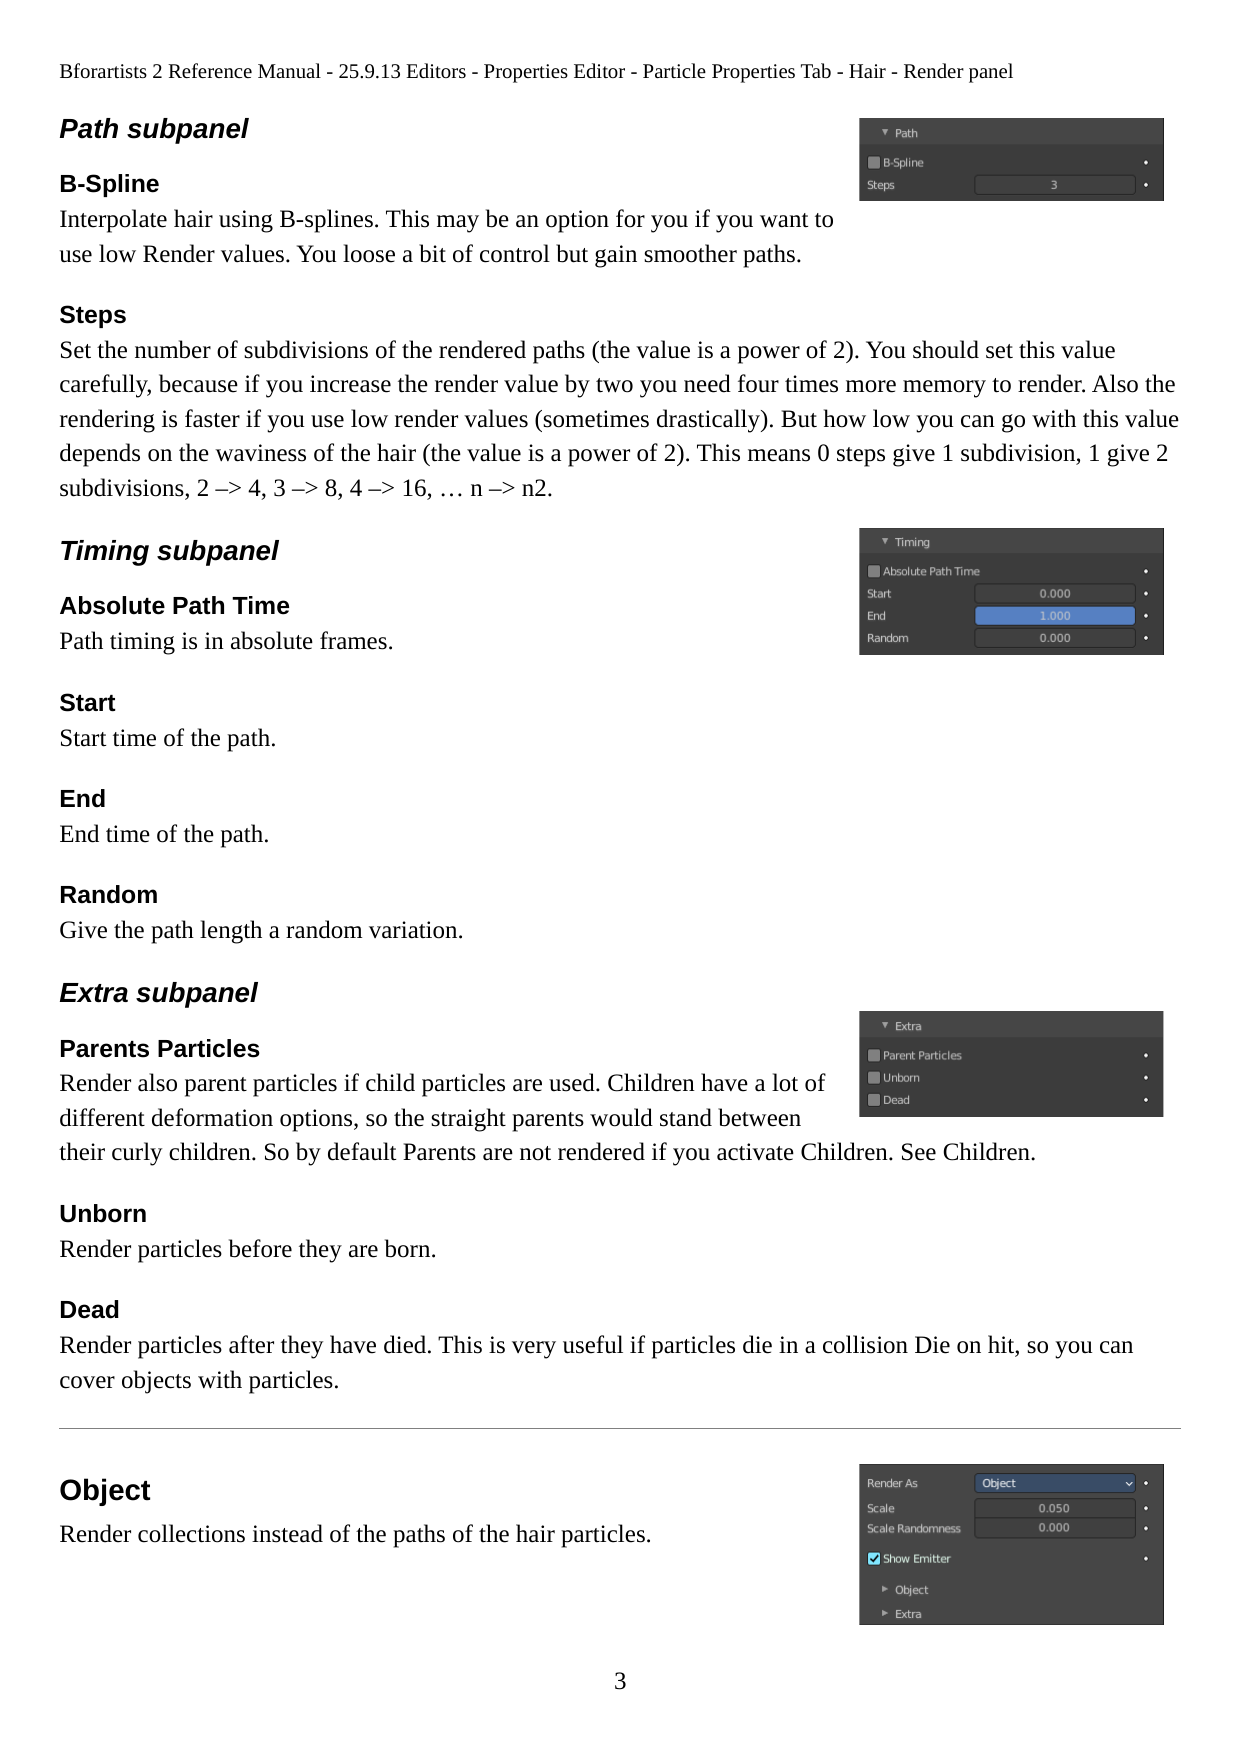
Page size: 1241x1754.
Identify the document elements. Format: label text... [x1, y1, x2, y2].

subtitle Dead [59, 1295, 1181, 1324]
subtitle Start [59, 688, 1181, 716]
subtitle [1164, 1034, 1181, 1062]
subtitle [1164, 534, 1181, 566]
picture [859, 1464, 1164, 1625]
subtitle [1164, 1472, 1181, 1506]
subtitle Object [59, 1472, 859, 1506]
text Render also parent particles if child particles are used. Children have a lot of different deformation options, so the straight parents would stand between their curly children. So by default Parents are not rendered if you activate Children. See Children. [59, 1068, 1181, 1166]
text Render particles before they are born. [59, 1234, 1181, 1263]
subtitle Steps [59, 300, 1181, 329]
subtitle Parents Particles [59, 1034, 859, 1062]
text Interpolate hair using B-splines. This may be an option for you if you want to use low Render values. You loose a bit of control but gain smoother paths. [59, 204, 1181, 267]
subtitle Extra subpanel [59, 977, 1181, 1009]
subtitle Timing subpanel [59, 534, 859, 566]
picture [859, 118, 1164, 201]
text Render particles after they have died. This is very useful if particles die in a collision Die on hit, so you can cover objects with particles. [59, 1330, 1181, 1393]
text End time of the path. [59, 819, 1181, 848]
subtitle Path subpanel [59, 113, 1181, 144]
subtitle [1164, 591, 1181, 620]
subtitle Unborn [59, 1199, 1181, 1228]
text Start time of the path. [59, 723, 1181, 751]
subtitle B-Spline [59, 169, 859, 198]
text Give the path length a random variation. [59, 915, 1181, 944]
text Render collections instead of the paths of the hair particles. [59, 1519, 859, 1547]
picture [859, 528, 1164, 655]
subtitle Random [59, 881, 1181, 909]
picture [859, 1011, 1164, 1117]
subtitle Absolute Path Time [59, 591, 859, 620]
subtitle [1164, 169, 1181, 198]
text Path timing is in absolute frames. [59, 626, 859, 655]
subtitle End [59, 784, 1181, 813]
text Set the number of subdivisions of the rendered paths (the value is a power of 2). You should set this value carefully, because if you increase the render value by two you need four times more memory to render. Also the rendering is faster if you use low render values (sometimes drastically). But how low you can go with this value depends on the waviness of the hair (the value is a power of 2). This means 0 steps give 1 subdivision, 1 give 2 subdivisions, 2 –> 4, 3 –> 8, 4 –> 16, … n –> n2. [59, 335, 1181, 502]
